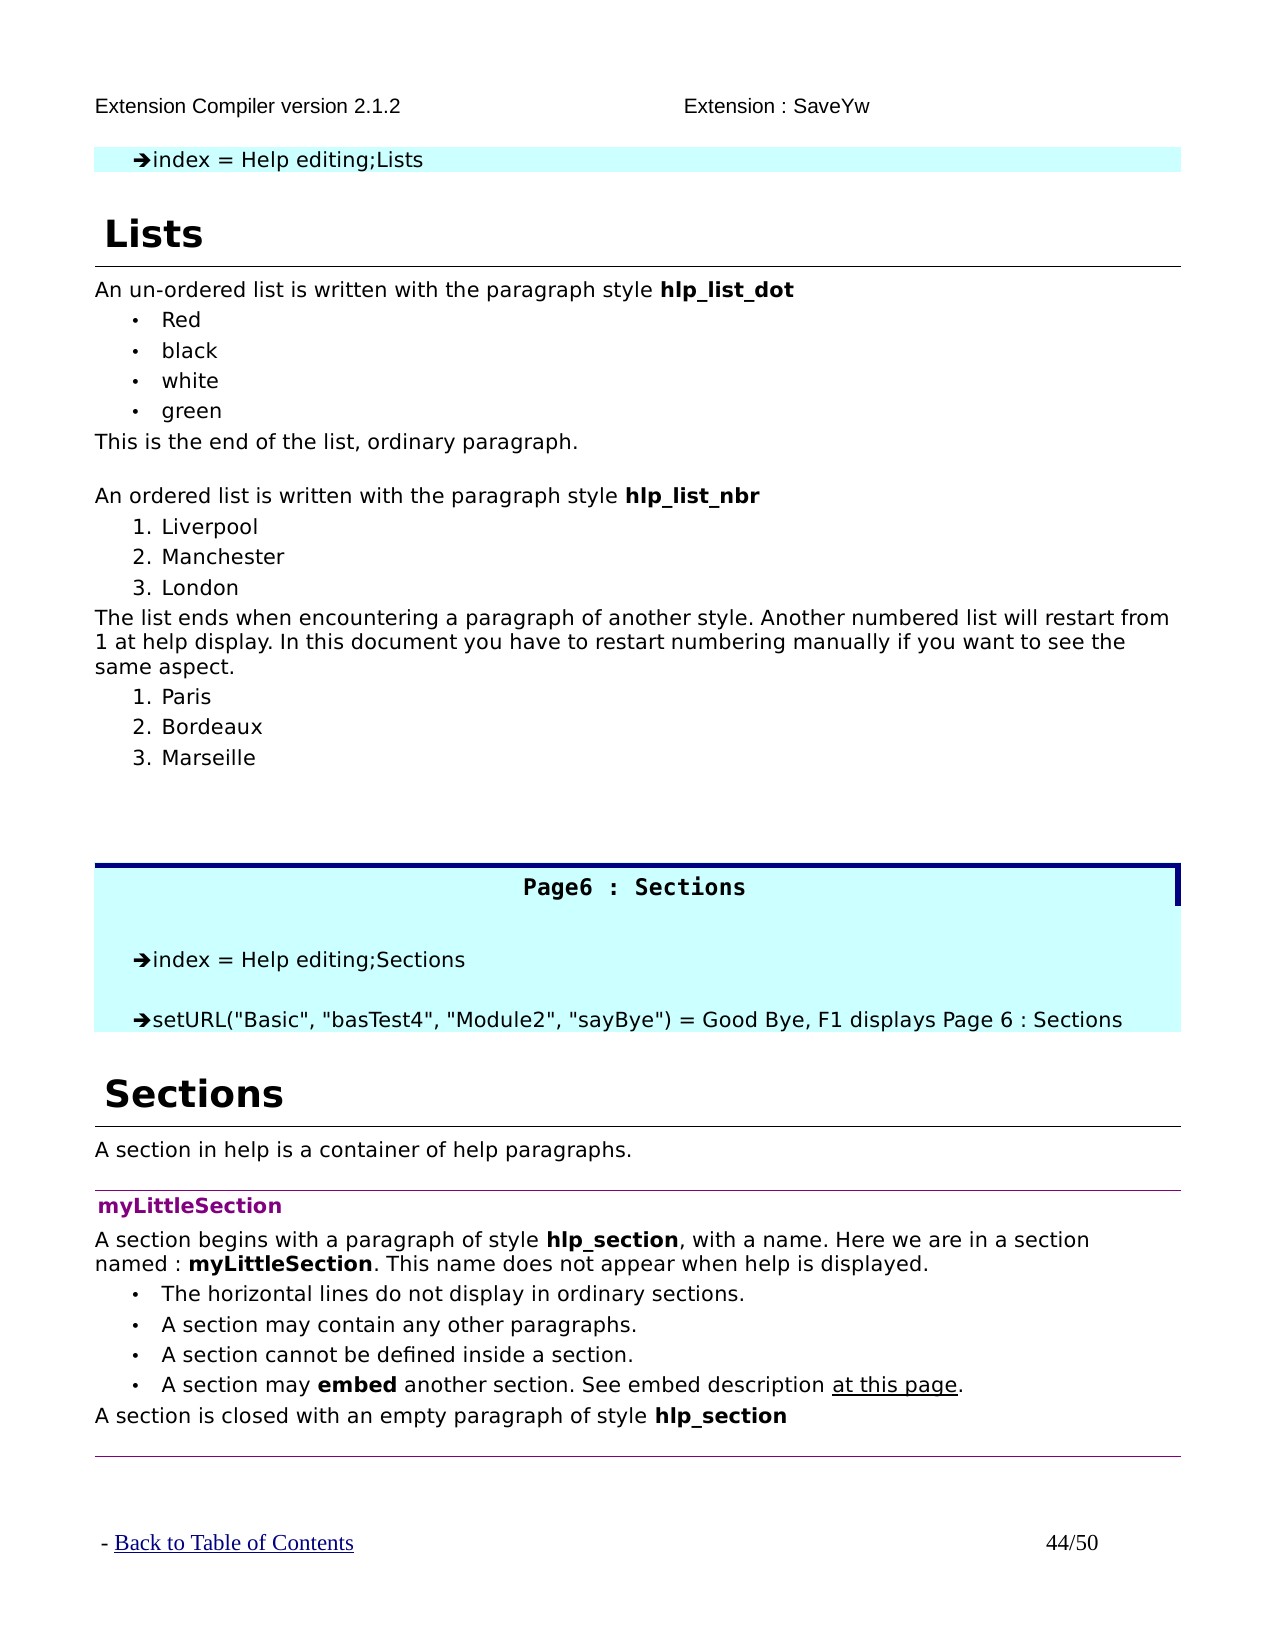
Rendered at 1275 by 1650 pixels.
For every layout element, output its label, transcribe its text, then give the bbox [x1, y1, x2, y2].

list Liverpool [132, 515, 1181, 539]
list A section cannot be defined inside a section. [132, 1343, 1181, 1367]
list A section may embed another section. See embed description at this page. [132, 1373, 1181, 1398]
text Page6 : Sections [94, 864, 1175, 906]
list The horizontal lines do not display in ordinary sections. [132, 1282, 1181, 1307]
list Bordeaux [132, 715, 1181, 740]
text This is the end of the list, ordinary paragraph. [94, 430, 1181, 454]
list Red [132, 308, 1181, 333]
text Lists [94, 203, 1181, 266]
text An ordered list is written with the paragraph style hlp_list_nbr [94, 460, 1181, 509]
list A section may contain any other paragraphs. [132, 1313, 1181, 1337]
text The list ends when encountering a paragraph of another style. Another numbered list will restart from 1 at help display. In this document you have to restart numbering manually if you want to see the same aspect. [94, 606, 1181, 679]
list Manchester [132, 545, 1181, 569]
text A section is closed with an empty paragraph of style hlp_section [94, 1404, 1181, 1428]
list index = Help editing;Sections [94, 948, 1181, 972]
text A section begins with a paragraph of style hlp_section, with a name. Here we are in a section named : myLittleSection. This name does not appear when help is displayed. [94, 1228, 1181, 1277]
text Sections [94, 1063, 1181, 1126]
list Marseille [132, 746, 1181, 770]
list white [132, 369, 1181, 393]
list green [132, 399, 1181, 424]
list setURL("Basic", "basTest4", "Module2", "sayBye") = Good Bye, F1 displays Page 6 : Sections [94, 1008, 1181, 1032]
text myLittleSection [94, 1191, 1181, 1222]
list black [132, 339, 1181, 363]
text A section in help is a container of help paragraphs. [94, 1138, 1181, 1163]
text An un-ordered list is written with the paragraph style hlp_list_dot [94, 278, 1181, 303]
list Paris [132, 685, 1181, 709]
list London [132, 575, 1181, 600]
list index = Help editing;Lists [94, 147, 1181, 172]
